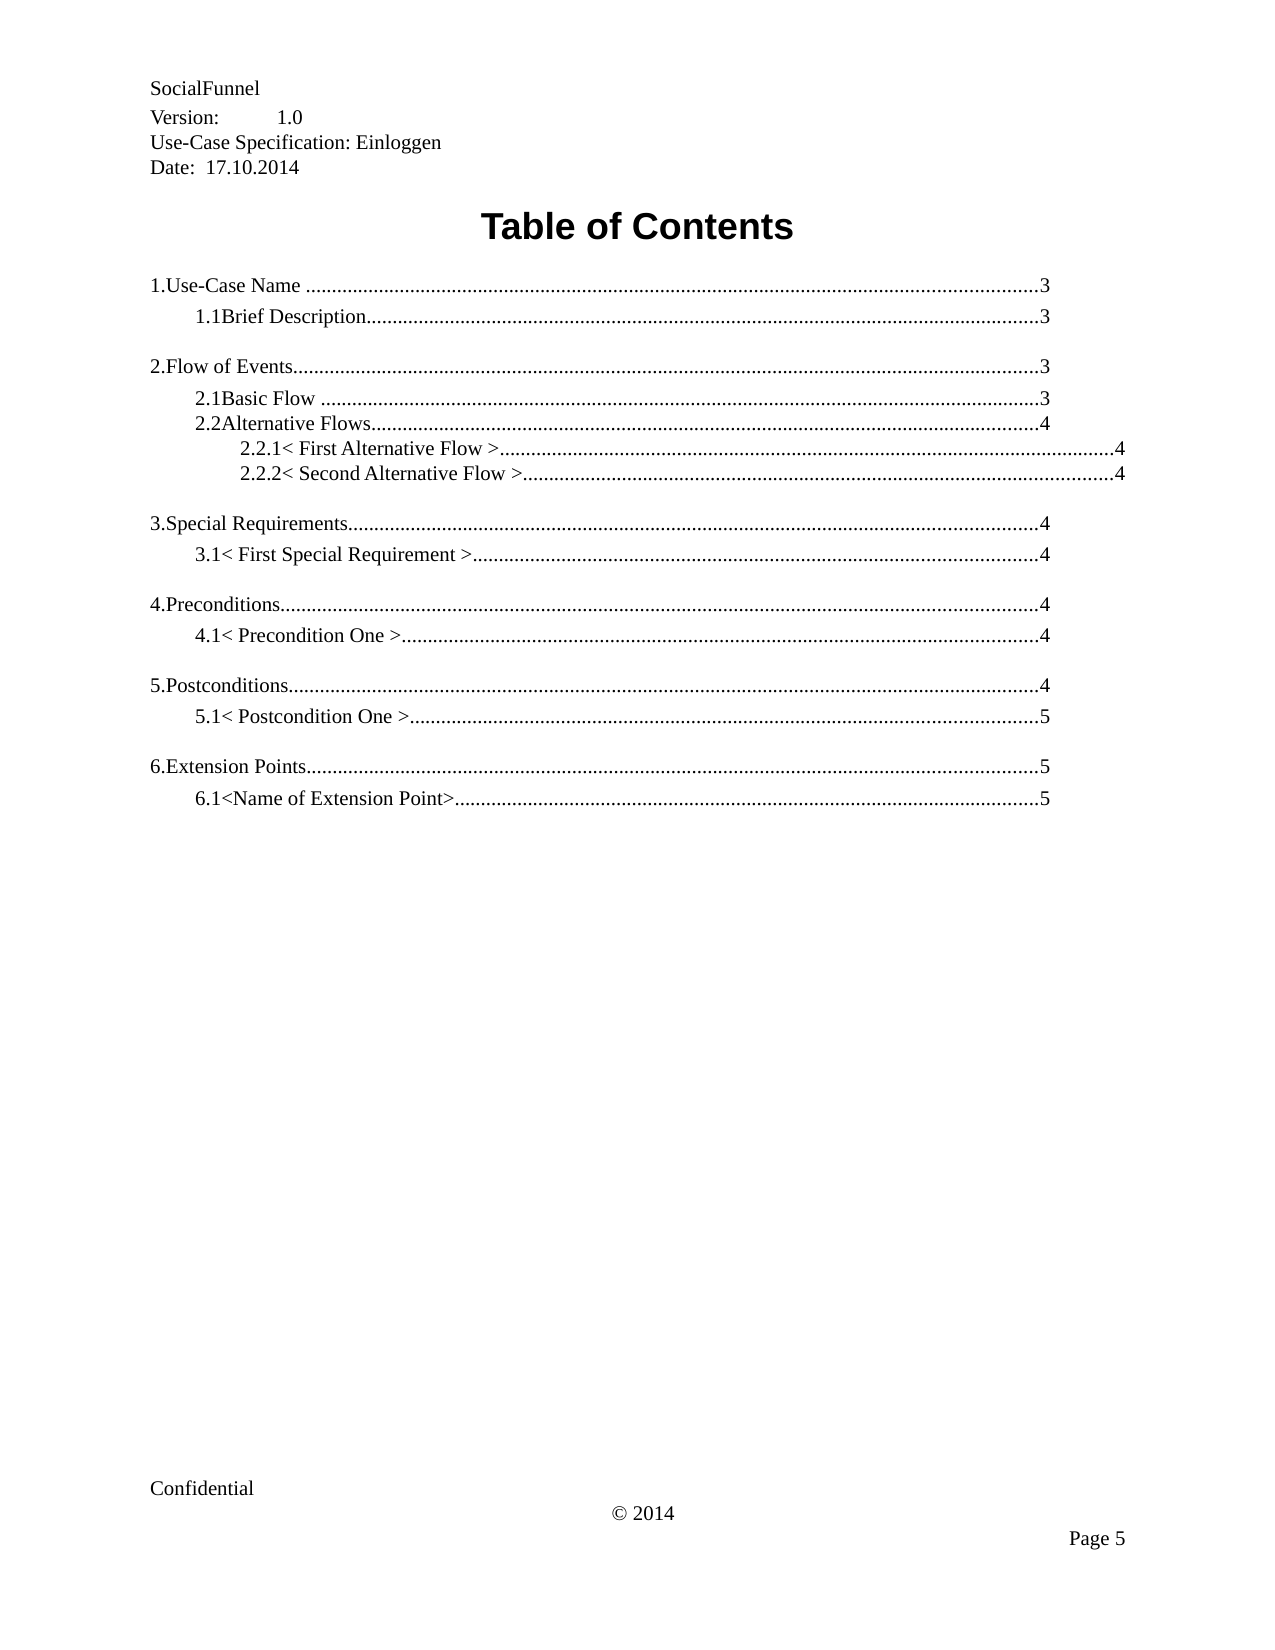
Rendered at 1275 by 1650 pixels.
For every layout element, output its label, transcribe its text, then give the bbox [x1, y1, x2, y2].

text 4.1< Precondition One > 4 [195, 622, 1050, 647]
text 2.1Basic Flow 3 [195, 385, 1050, 410]
text 2.Flow of Events 3 [150, 353, 1050, 378]
text 2.2.2< Second Alternative Flow > 4 [240, 460, 1125, 485]
text 5.1< Postcondition One > 5 [195, 703, 1050, 728]
text 2.2.1< First Alternative Flow > 4 [240, 435, 1125, 460]
text 3.Special Requirements 4 [150, 510, 1050, 535]
text 1.1Brief Description 3 [195, 303, 1050, 328]
text 2.2Alternative Flows 4 [195, 410, 1050, 435]
text 3.1< First Special Requirement > 4 [195, 541, 1050, 566]
text 1.Use-Case Name 3 [150, 272, 1050, 297]
text 6.1<Name of Extension Point> 5 [195, 785, 1050, 810]
title Table of Contents [150, 204, 1125, 247]
text 5.Postconditions 4 [150, 672, 1050, 697]
text 6.Extension Points 5 [150, 753, 1050, 778]
text 4.Preconditions 4 [150, 591, 1050, 616]
